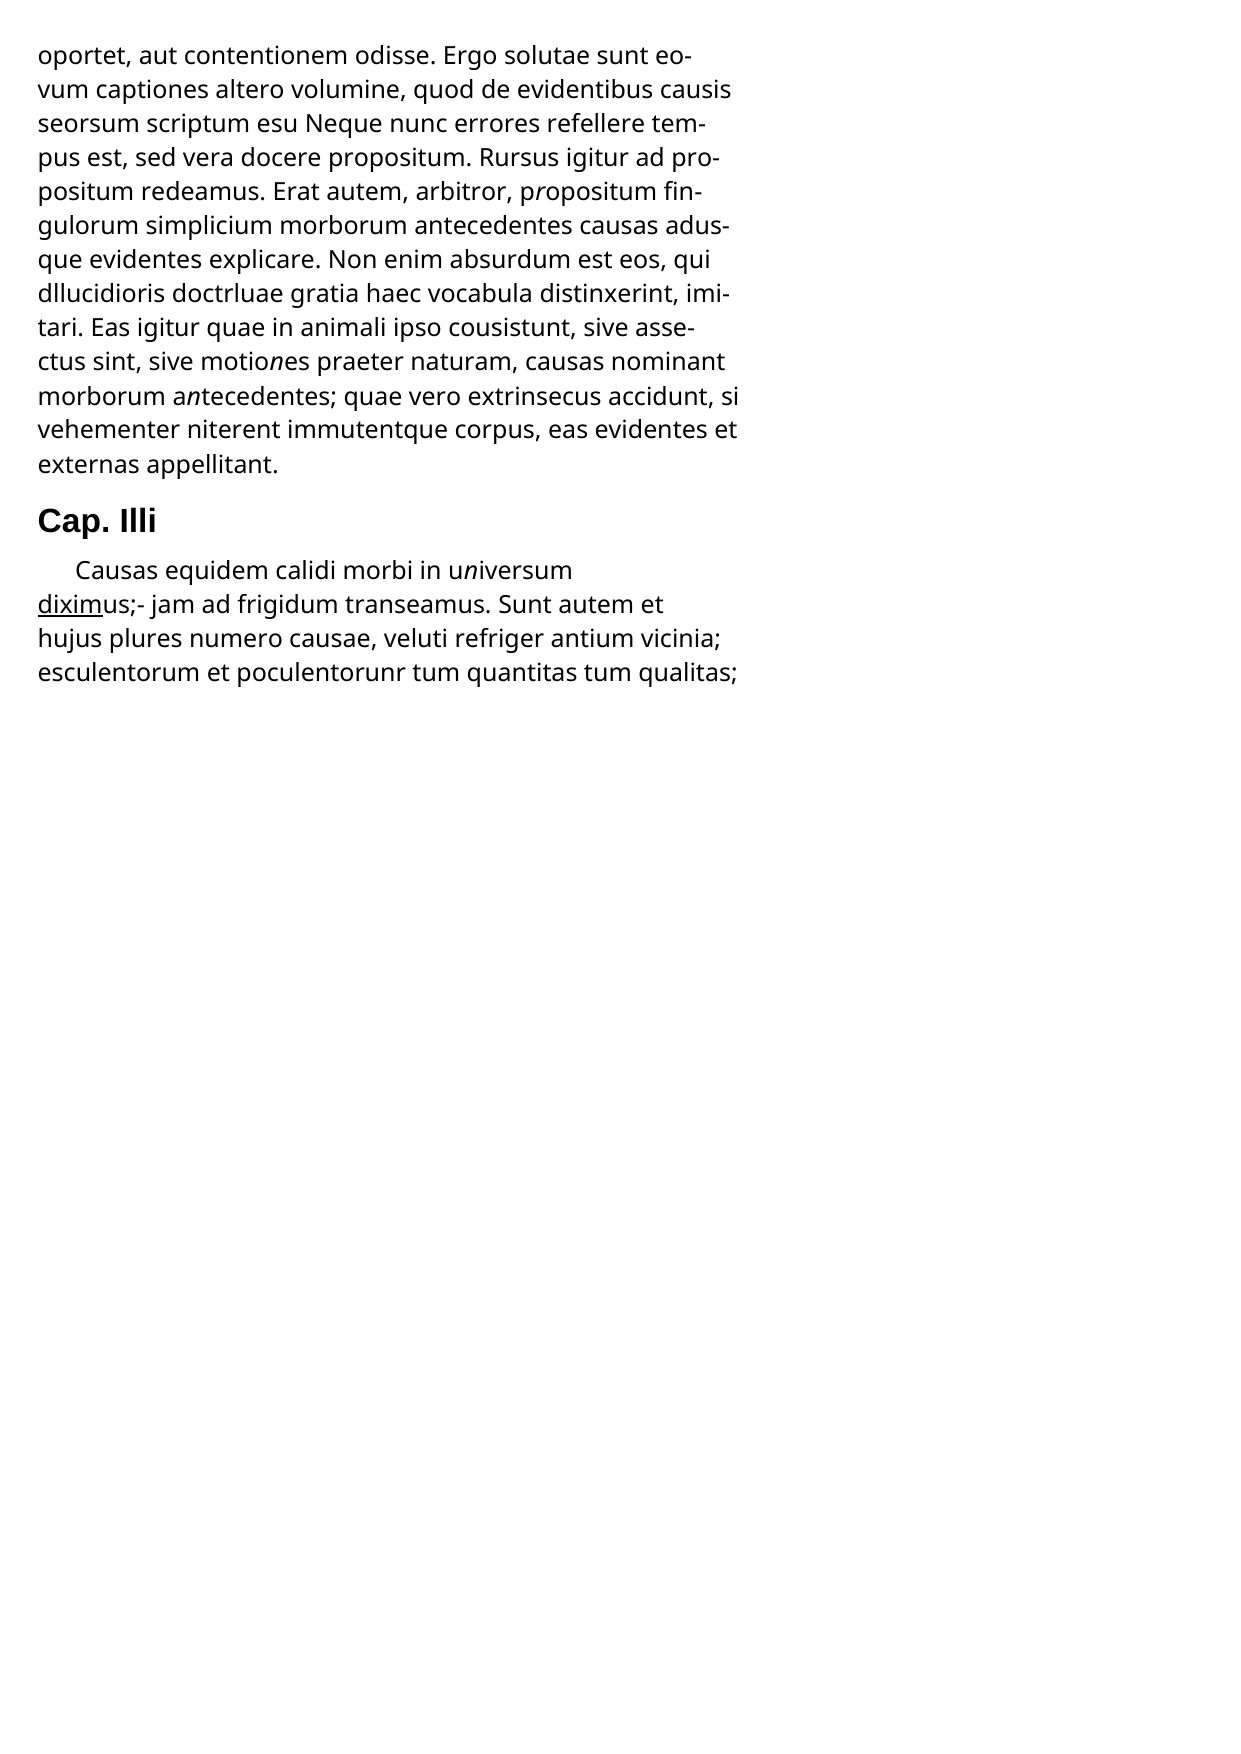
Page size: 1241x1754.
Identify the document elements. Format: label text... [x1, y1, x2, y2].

text Causas equidem calidi morbi in universum diximus;- jam ad frigidum transeamus. Sunt autem et hujus plures numero causae, veluti refriger antium vicinia; esculentorum et poculentorunr tum quantitas tum qualitas; [37, 552, 1203, 688]
subtitle Cap. Illi [37, 501, 1203, 540]
text oportet, aut contentionem odisse. Ergo solutae sunt eo- vum captiones altero volumine, quod de evidentibus causis seorsum scriptum esu Neque nunc errores refellere tem- pus est, sed vera docere propositum. Rursus igitur ad pro- positum redeamus. Erat autem, arbitror, propositum fin- gulorum simplicium morborum antecedentes causas adus- que evidentes explicare. Non enim absurdum est eos, qui dllucidioris doctrluae gratia haec vocabula distinxerint, imi- tari. Eas igitur quae in animali ipso cousistunt, sive asse- ctus sint, sive motiones praeter naturam, causas nominant morborum antecedentes; quae vero extrinsecus accidunt, si vehementer niterent immutentque corpus, eas evidentes et externas appellitant. [37, 37, 1203, 480]
